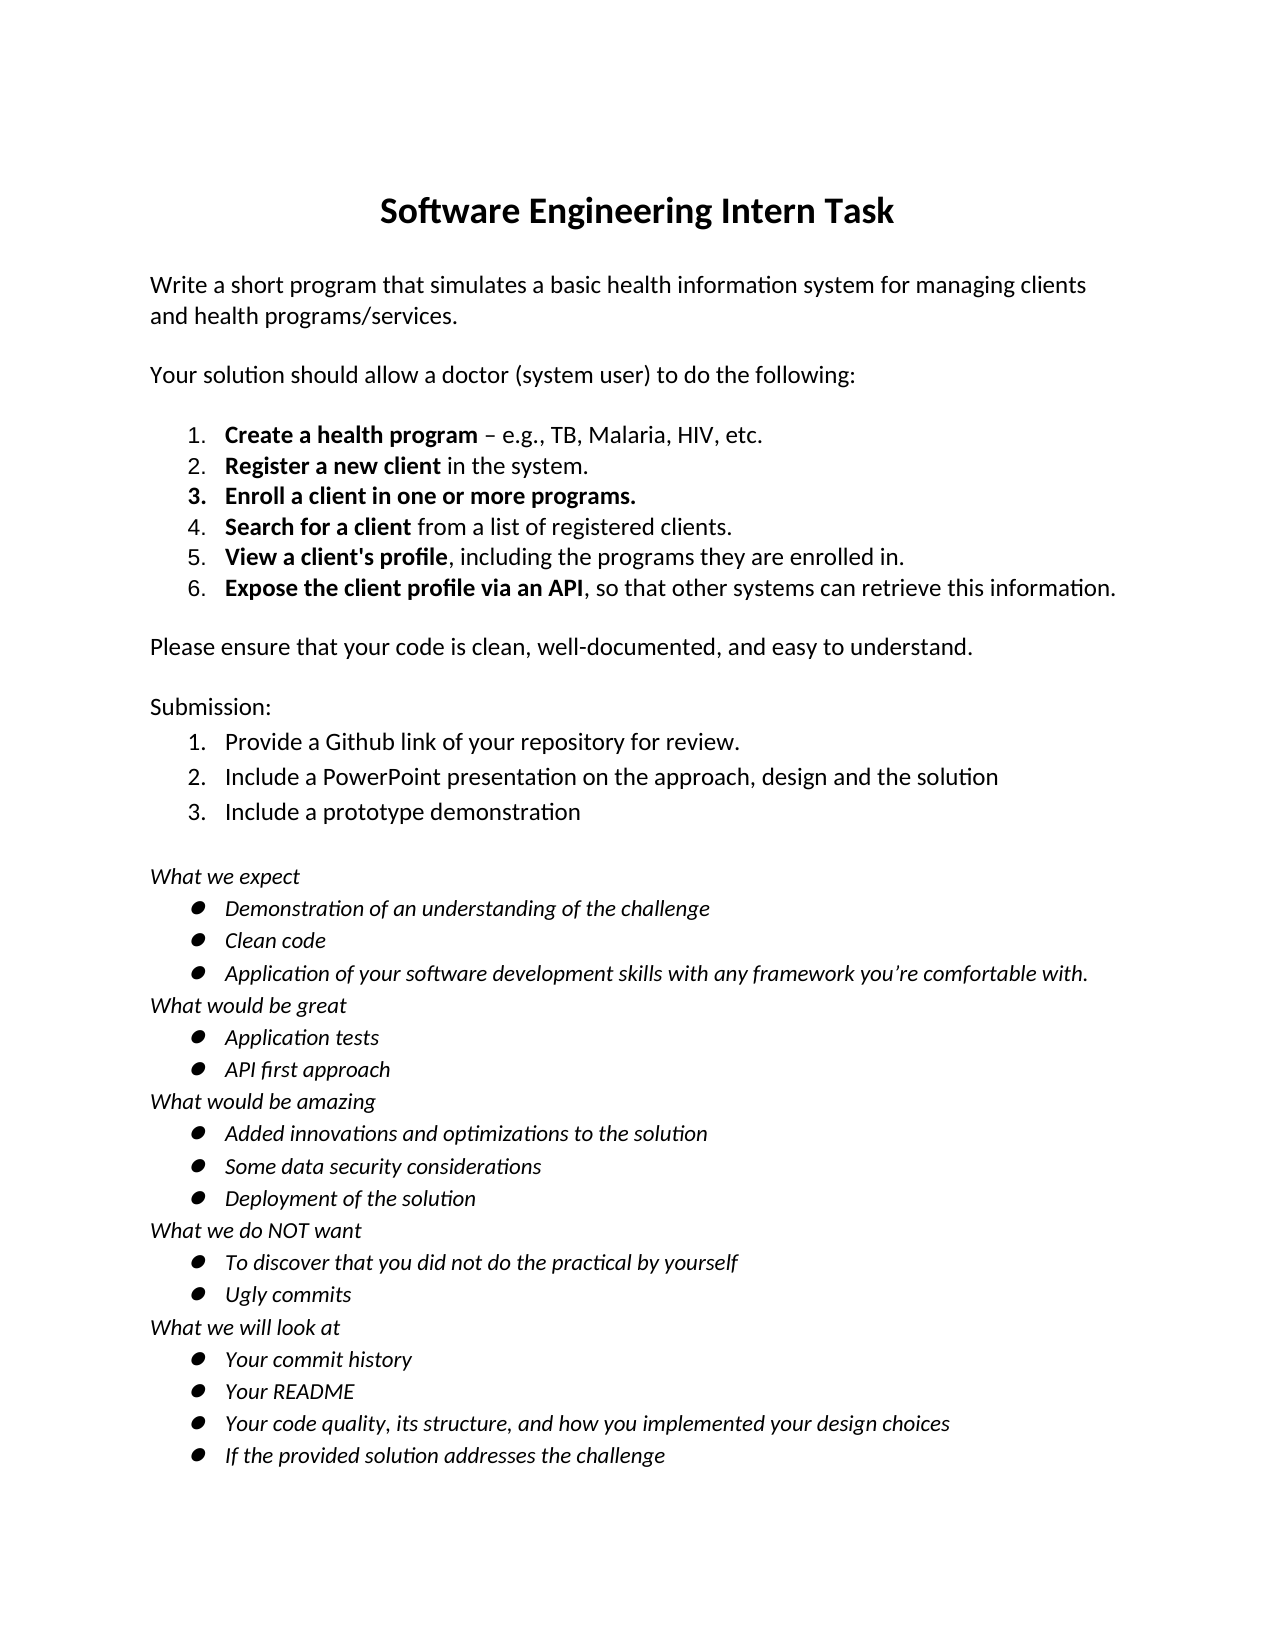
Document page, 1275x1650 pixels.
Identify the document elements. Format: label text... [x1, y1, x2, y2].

text Please ensure that your code is clean, well-documented, and easy to understand. [150, 632, 1125, 662]
list Include a PowerPoint presentation on the approach, design and the solution [187, 761, 1125, 792]
list Your commit history [187, 1345, 1125, 1373]
text What we expect [150, 862, 1125, 890]
list Application of your software development skills with any framework you’re comfortable with. [187, 959, 1125, 987]
text Write a short program that simulates a basic health information system for managing clients and health programs/services. [150, 269, 1125, 330]
list API first approach [187, 1055, 1125, 1083]
list Added innovations and optimizations to the solution [187, 1119, 1125, 1148]
list Enroll a client in one or more programs. [187, 480, 1125, 511]
text What would be great [150, 991, 1125, 1019]
list Deployment of the solution [187, 1184, 1125, 1212]
text Your solution should allow a doctor (system user) to do the following: [150, 359, 1125, 390]
text Submission: [150, 691, 1125, 722]
list Create a health program – e.g., TB, Malaria, HIV, etc. [187, 419, 1125, 450]
list Your code quality, its structure, and how you implemented your design choices [187, 1409, 1125, 1437]
list To discover that you did not do the practical by yourself [187, 1248, 1125, 1276]
list Some data security considerations [187, 1152, 1125, 1180]
text What we will look at [150, 1313, 1125, 1341]
list Provide a Github link of your repository for review. [187, 726, 1125, 757]
list Expose the client profile via an API, so that other systems can retrieve this information. [187, 572, 1125, 602]
list View a client's profile, including the programs they are enrolled in. [187, 541, 1125, 572]
list Include a prototype demonstration [187, 796, 1125, 827]
list Clean code [187, 926, 1125, 954]
text What we do NOT want [150, 1216, 1125, 1244]
list Your README [187, 1377, 1125, 1405]
list If the provided solution addresses the challenge [187, 1441, 1125, 1469]
list Search for a client from a list of registered clients. [187, 511, 1125, 541]
list Demonstration of an understanding of the challenge [187, 894, 1125, 922]
subtitle Software Engineering Intern Task [150, 187, 1125, 233]
list Application tests [187, 1023, 1125, 1051]
list Ugly commits [187, 1281, 1125, 1308]
text What would be amazing [150, 1087, 1125, 1115]
list Register a new client in the system. [187, 450, 1125, 480]
